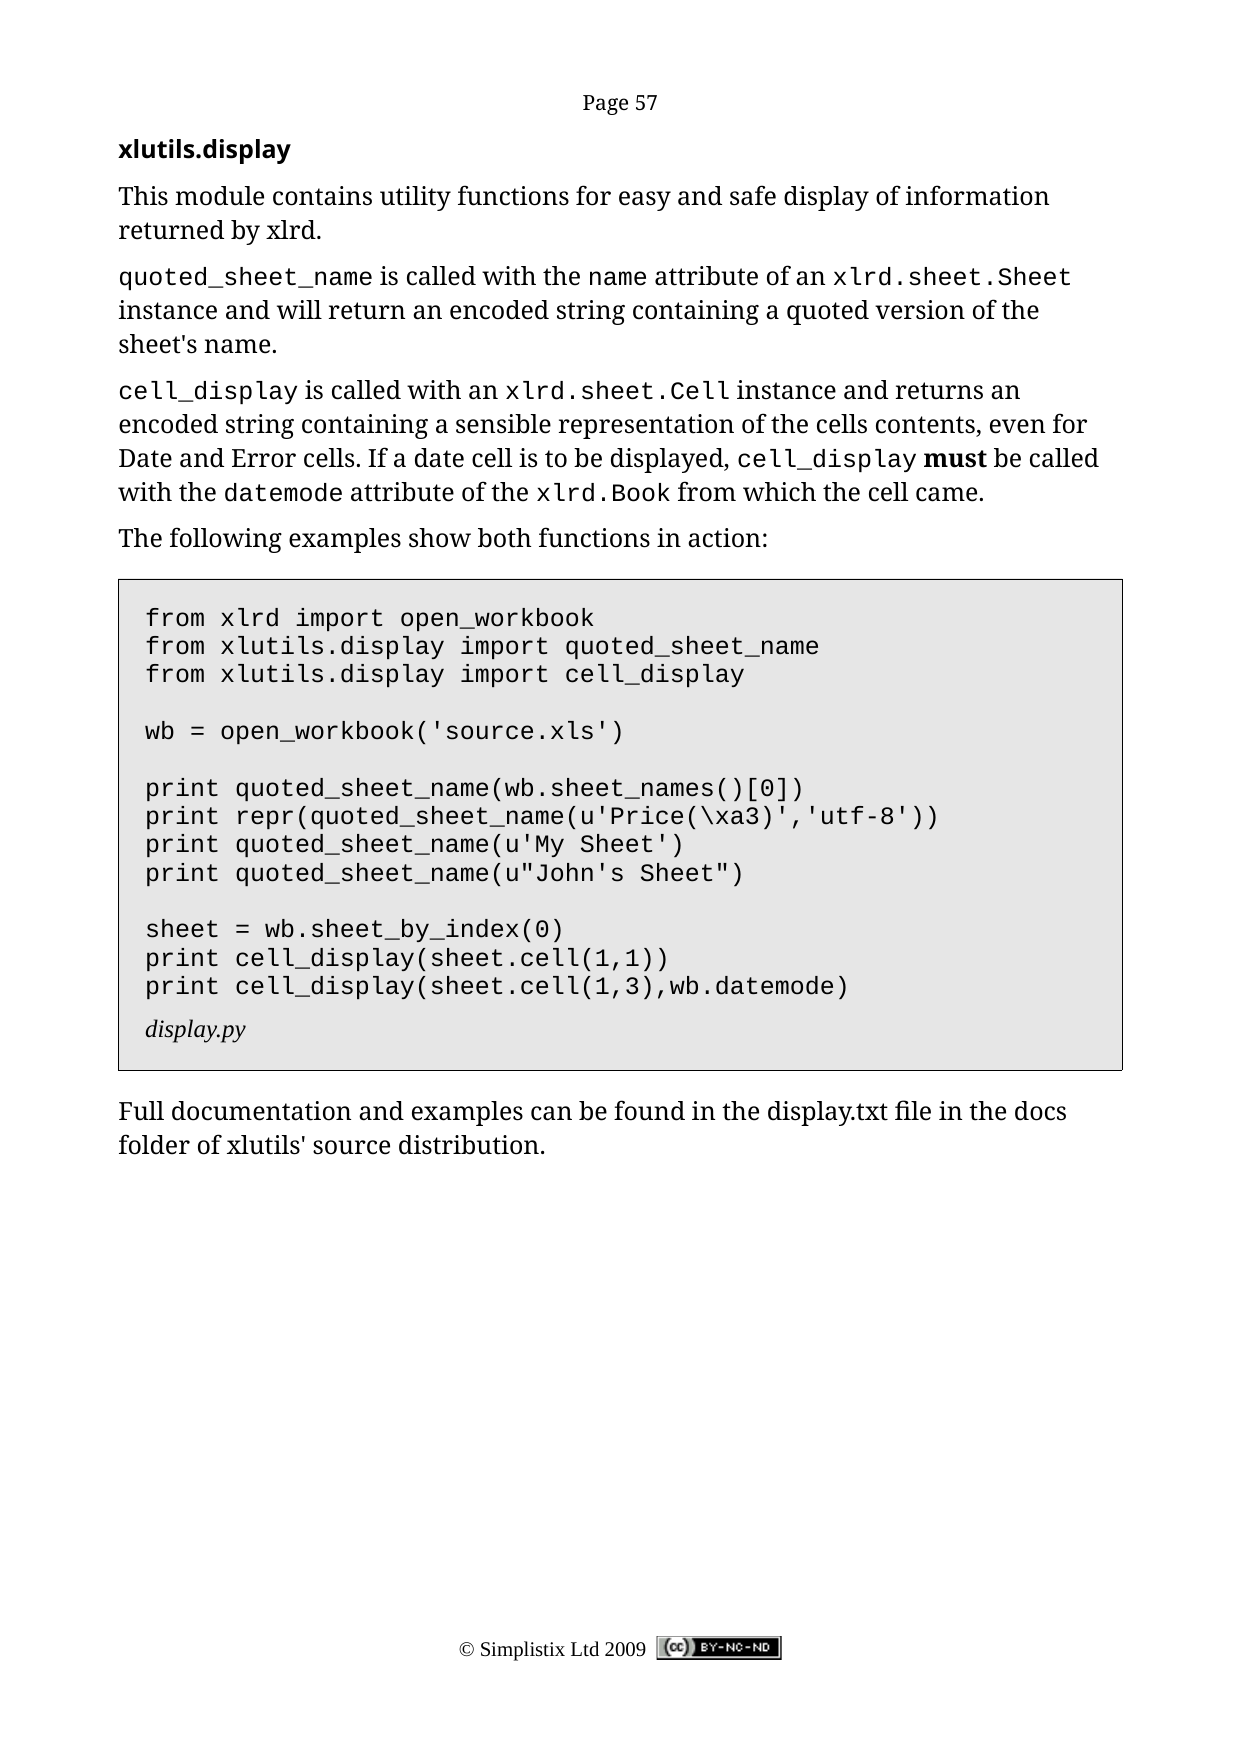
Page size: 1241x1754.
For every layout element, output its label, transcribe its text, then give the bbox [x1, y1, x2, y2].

text print quoted_sheet_name(wb.sheet_names()[0]) [145, 775, 1095, 803]
text from xlrd import open_workbook [145, 605, 1095, 633]
text from xlutils.display import cell_display [145, 662, 1095, 690]
text wb = open_workbook('source.xls') [145, 718, 1095, 747]
text print quoted_sheet_name(u"John's Sheet") [145, 860, 1095, 888]
text print repr(quoted_sheet_name(u'Price(\xa3)','utf-8')) [145, 803, 1095, 832]
text Full documentation and examples can be found in the display.txt file in the docs folder of xlutils' source distribution. [118, 1071, 1122, 1162]
picture [656, 1636, 782, 1660]
text This module contains utility functions for easy and safe display of information returned by xlrd. [118, 178, 1122, 246]
text from xlutils.display import quoted_sheet_name [145, 633, 1095, 662]
text display.py [145, 1014, 1095, 1043]
text [118, 567, 1122, 578]
text quoted_sheet_name is called with the name attribute of an xlrd.sheet.Sheet instance and will return an encoded string containing a quoted version of the sheet's name. [118, 258, 1122, 361]
text cell_display is called with an xlrd.sheet.Cell instance and returns an encoded string containing a sensible representation of the cells contents, even for Date and Error cells. If a date cell is to be displayed, cell_display must be called with the datemode attribute of the xlrd.Book from which the cell came. [118, 372, 1122, 509]
subtitle xlutils.display [118, 132, 1122, 166]
text sheet = wb.sheet_by_index(0) [145, 917, 1095, 945]
text print cell_display(sheet.cell(1,1)) [145, 945, 1095, 973]
text print cell_display(sheet.cell(1,3),wb.datemode) [145, 973, 1095, 1002]
text print quoted_sheet_name(u'My Sheet') [145, 832, 1095, 860]
text The following examples show both functions in action: [118, 521, 1122, 555]
